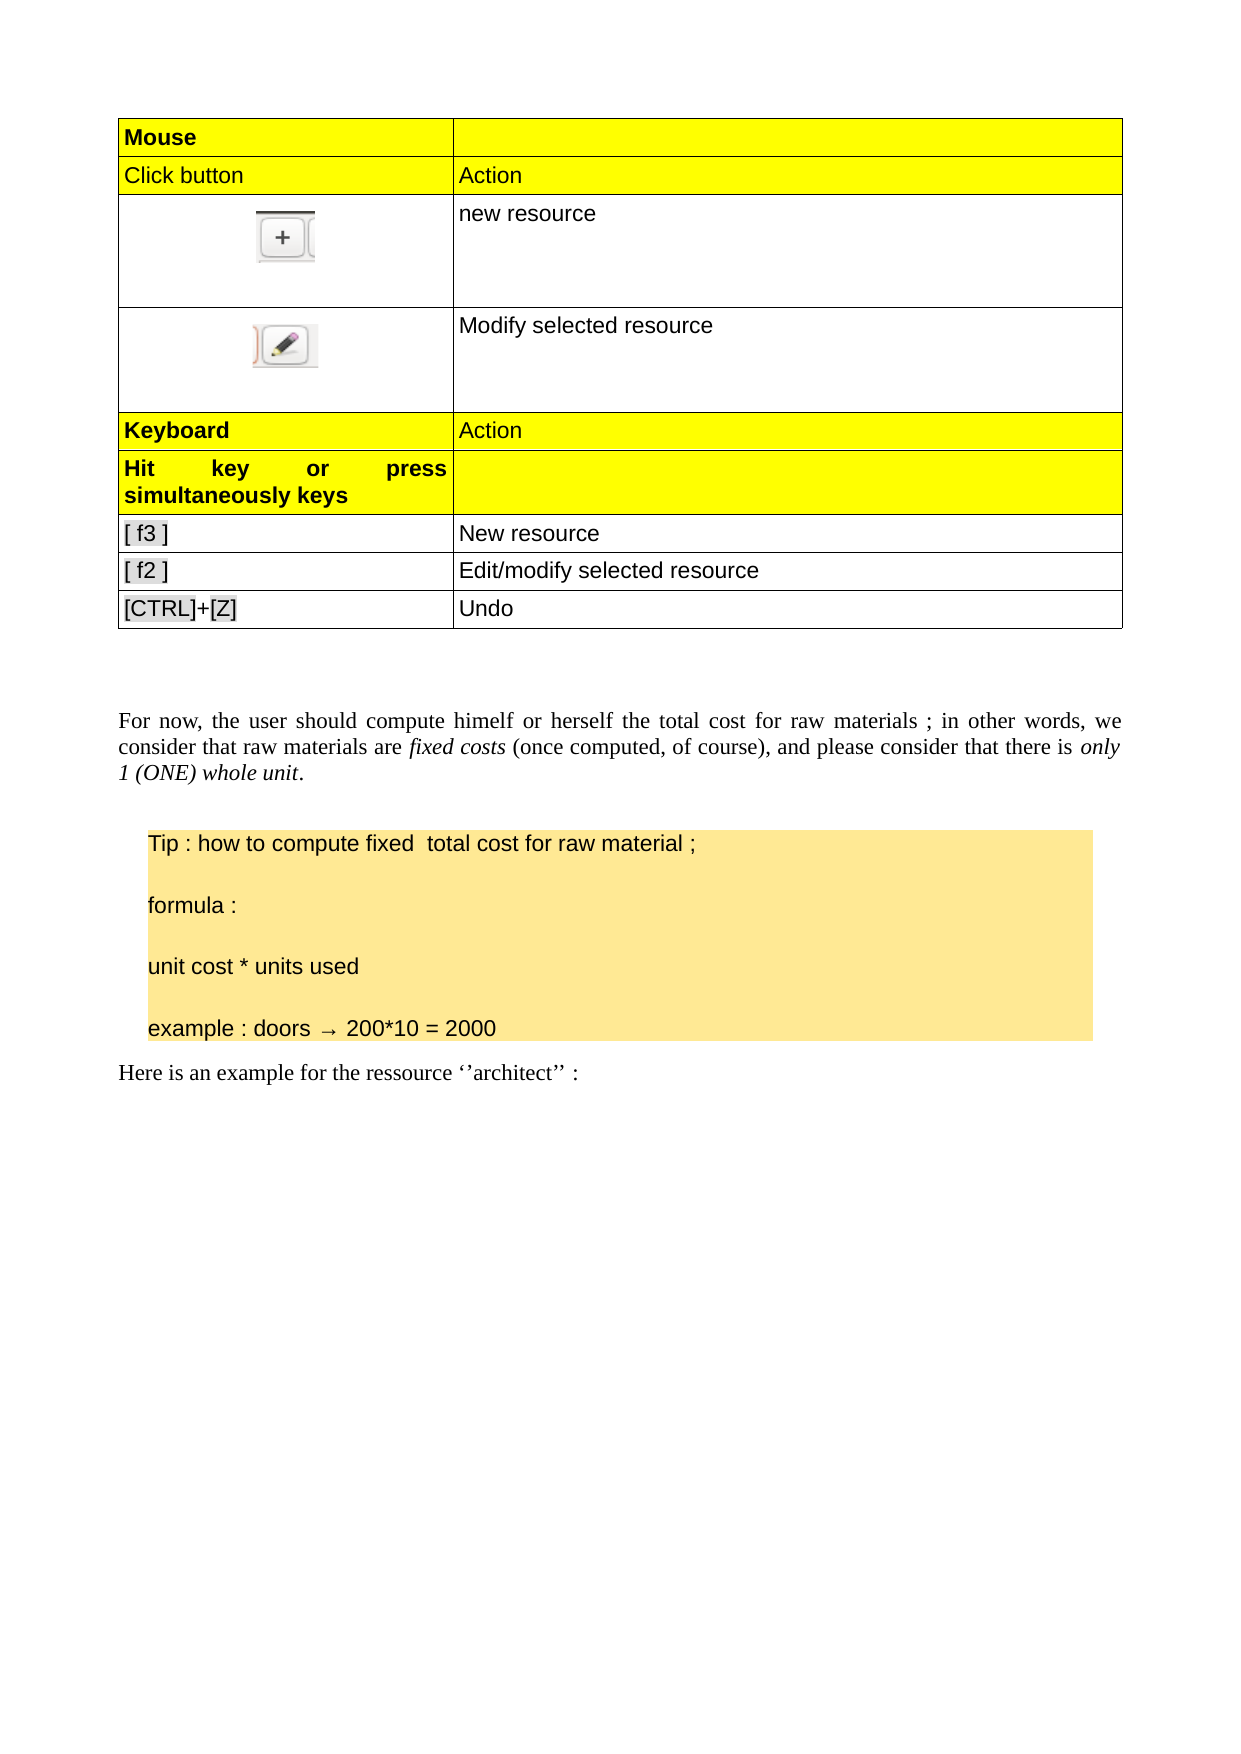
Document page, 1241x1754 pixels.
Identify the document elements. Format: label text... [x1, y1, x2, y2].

table_header [454, 119, 1122, 156]
table_cell New resource [454, 515, 1122, 552]
table_cell Action [454, 413, 1122, 449]
table_cell Click button [119, 157, 453, 194]
picture [252, 324, 319, 368]
table_cell [ f3 ] [119, 515, 453, 552]
table_cell [CTRL]+[Z] [119, 591, 453, 627]
table_cell Hit key or press simultaneously keys [119, 451, 453, 514]
table_cell [ f2 ] [119, 553, 453, 589]
text Here is an example for the ressource ‘’architect’’ : [118, 1059, 1122, 1086]
table_cell new resource [454, 195, 1122, 307]
table_cell Edit/modify selected resource [454, 553, 1122, 589]
table_cell [119, 308, 453, 412]
table_cell Keyboard [119, 413, 453, 449]
picture [256, 211, 315, 263]
table_cell [454, 451, 1122, 514]
table_cell Undo [454, 591, 1122, 627]
text Tip : how to compute fixed total cost for raw material ; [148, 830, 1093, 856]
text formula : [148, 892, 1093, 918]
table_cell Modify selected resource [454, 308, 1122, 412]
table_cell [119, 195, 453, 307]
text unit cost * units used [148, 953, 1093, 980]
table_cell Action [454, 157, 1122, 194]
text For now, the user should compute himelf or herself the total cost for raw materials ; in other words, we consider that raw materials are fixed costs (once computed, of course), and please consider that there is only 1 (ONE) whole unit. [118, 707, 1122, 786]
text example : doors → 200*10 = 2000 [148, 1015, 1093, 1041]
table_header Mouse [119, 119, 453, 156]
